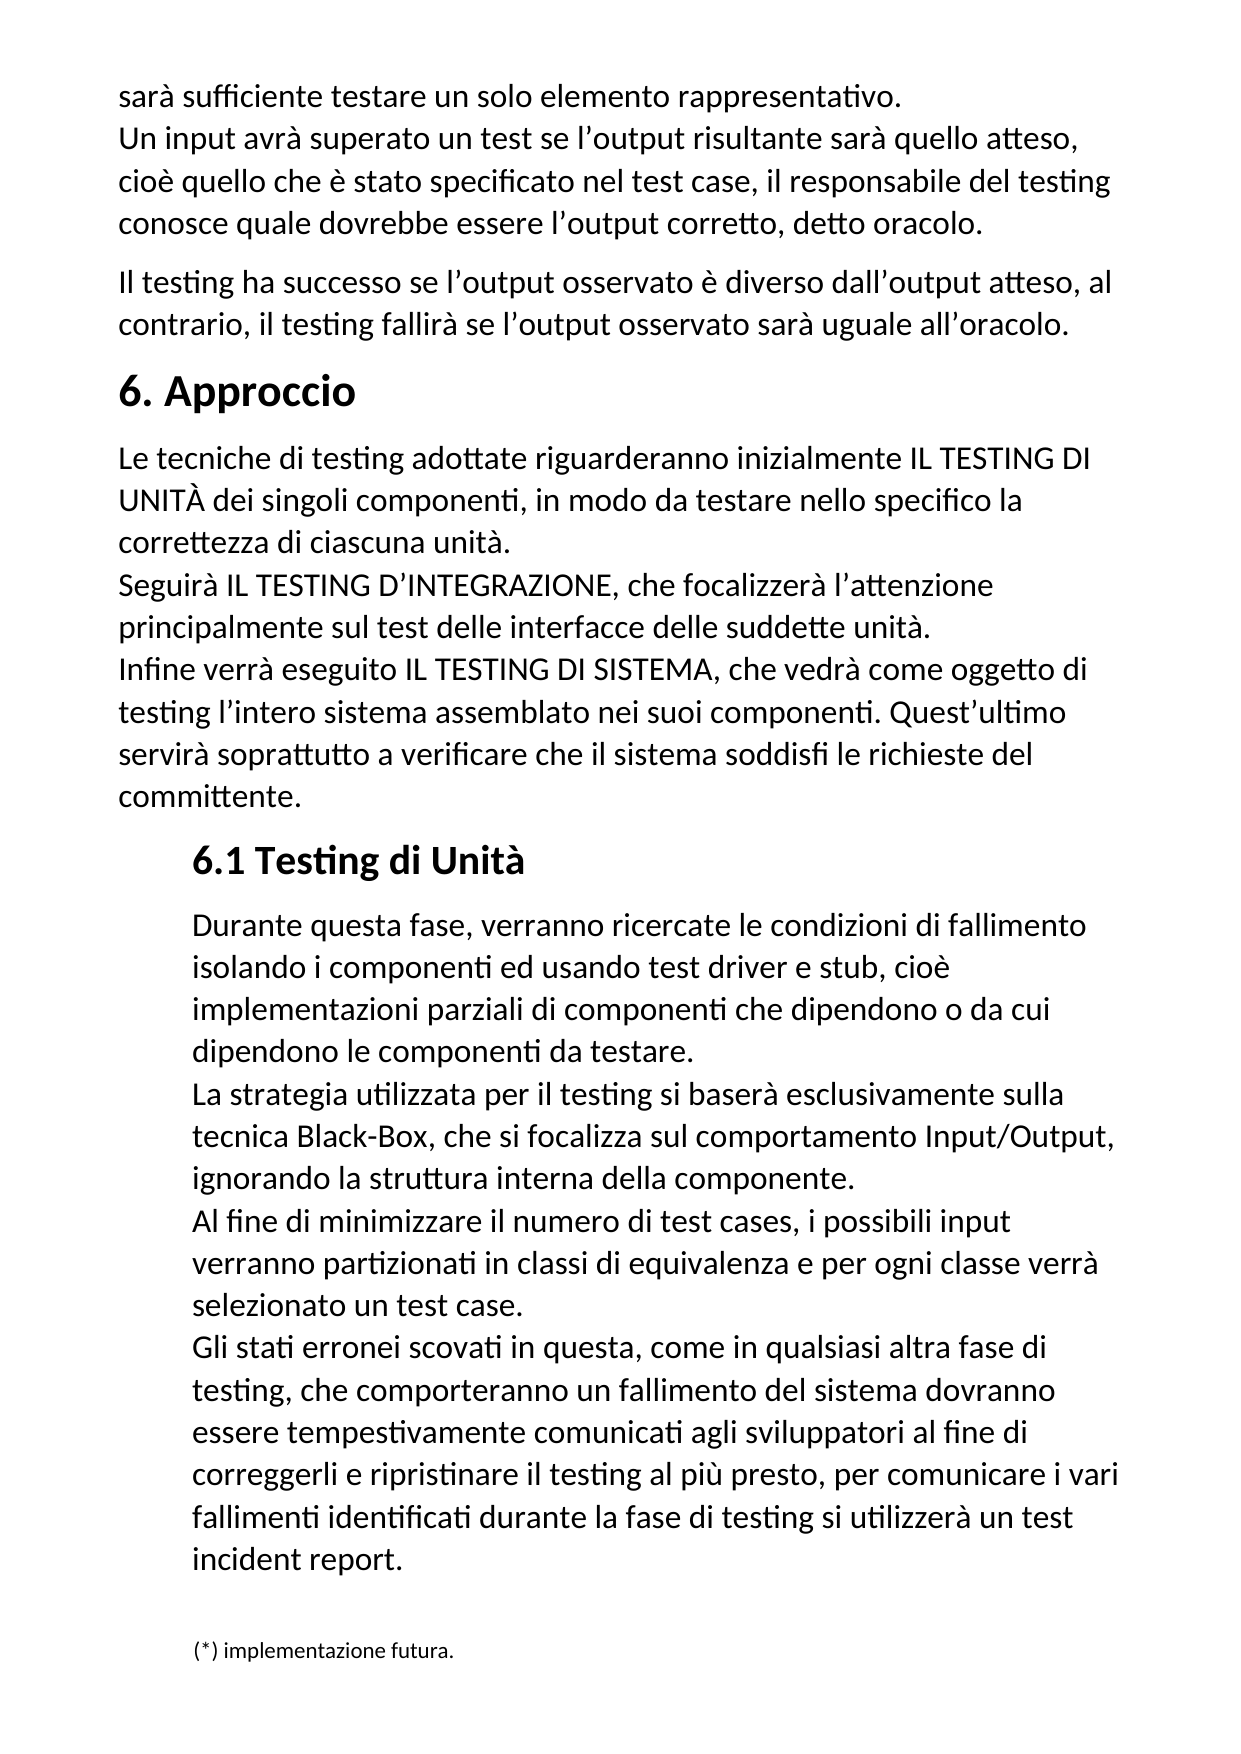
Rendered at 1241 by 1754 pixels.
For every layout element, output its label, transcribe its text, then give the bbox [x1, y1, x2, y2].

text sarà sufficiente testare un solo elemento rappresentativo. Un input avrà superato un test se l’output risultante sarà quello atteso, cioè quello che è stato specificato nel test case, il responsabile del testing conosce quale dovrebbe essere l’output corretto, detto oracolo. [118, 75, 1122, 243]
text Il testing ha successo se l’output osservato è diverso dall’output atteso, al contrario, il testing fallirà se l’output osservato sarà uguale all’oracolo. [118, 261, 1122, 344]
text 6. Approccio [118, 362, 1122, 418]
text 6.1 Testing di Unità [192, 834, 1122, 885]
text Durante questa fase, verranno ricercate le condizioni di fallimento isolando i componenti ed usando test driver e stub, cioè implementazioni parziali di componenti che dipendono o da cui dipendono le componenti da testare. La strategia utilizzata per il testing si baserà esclusivamente sulla tecnica Black-Box, che si focalizza sul comportamento Input/Output, ignorando la struttura interna della componente. Al fine di minimizzare il numero di test cases, i possibili input verranno partizionati in classi di equivalenza e per ogni classe verrà selezionato un test case. Gli stati erronei scovati in questa, come in qualsiasi altra fase di testing, che comporteranno un fallimento del sistema dovranno essere tempestivamente comunicati agli sviluppatori al fine di correggerli e ripristinare il testing al più presto, per comunicare i vari fallimenti identificati durante la fase di testing si utilizzerà un test incident report. [192, 904, 1122, 1579]
text Le tecniche di testing adottate riguarderanno inizialmente IL TESTING DI UNITÀ dei singoli componenti, in modo da testare nello specifico la correttezza di ciascuna unità. Seguirà IL TESTING D’INTEGRAZIONE, che focalizzerà l’attenzione principalmente sul test delle interfacce delle suddette unità. Infine verrà eseguito IL TESTING DI SISTEMA, che vedrà come oggetto di testing l’intero sistema assemblato nei suoi componenti. Quest’ultimo servirà soprattutto a verificare che il sistema soddisfi le richieste del committente. [118, 437, 1122, 816]
